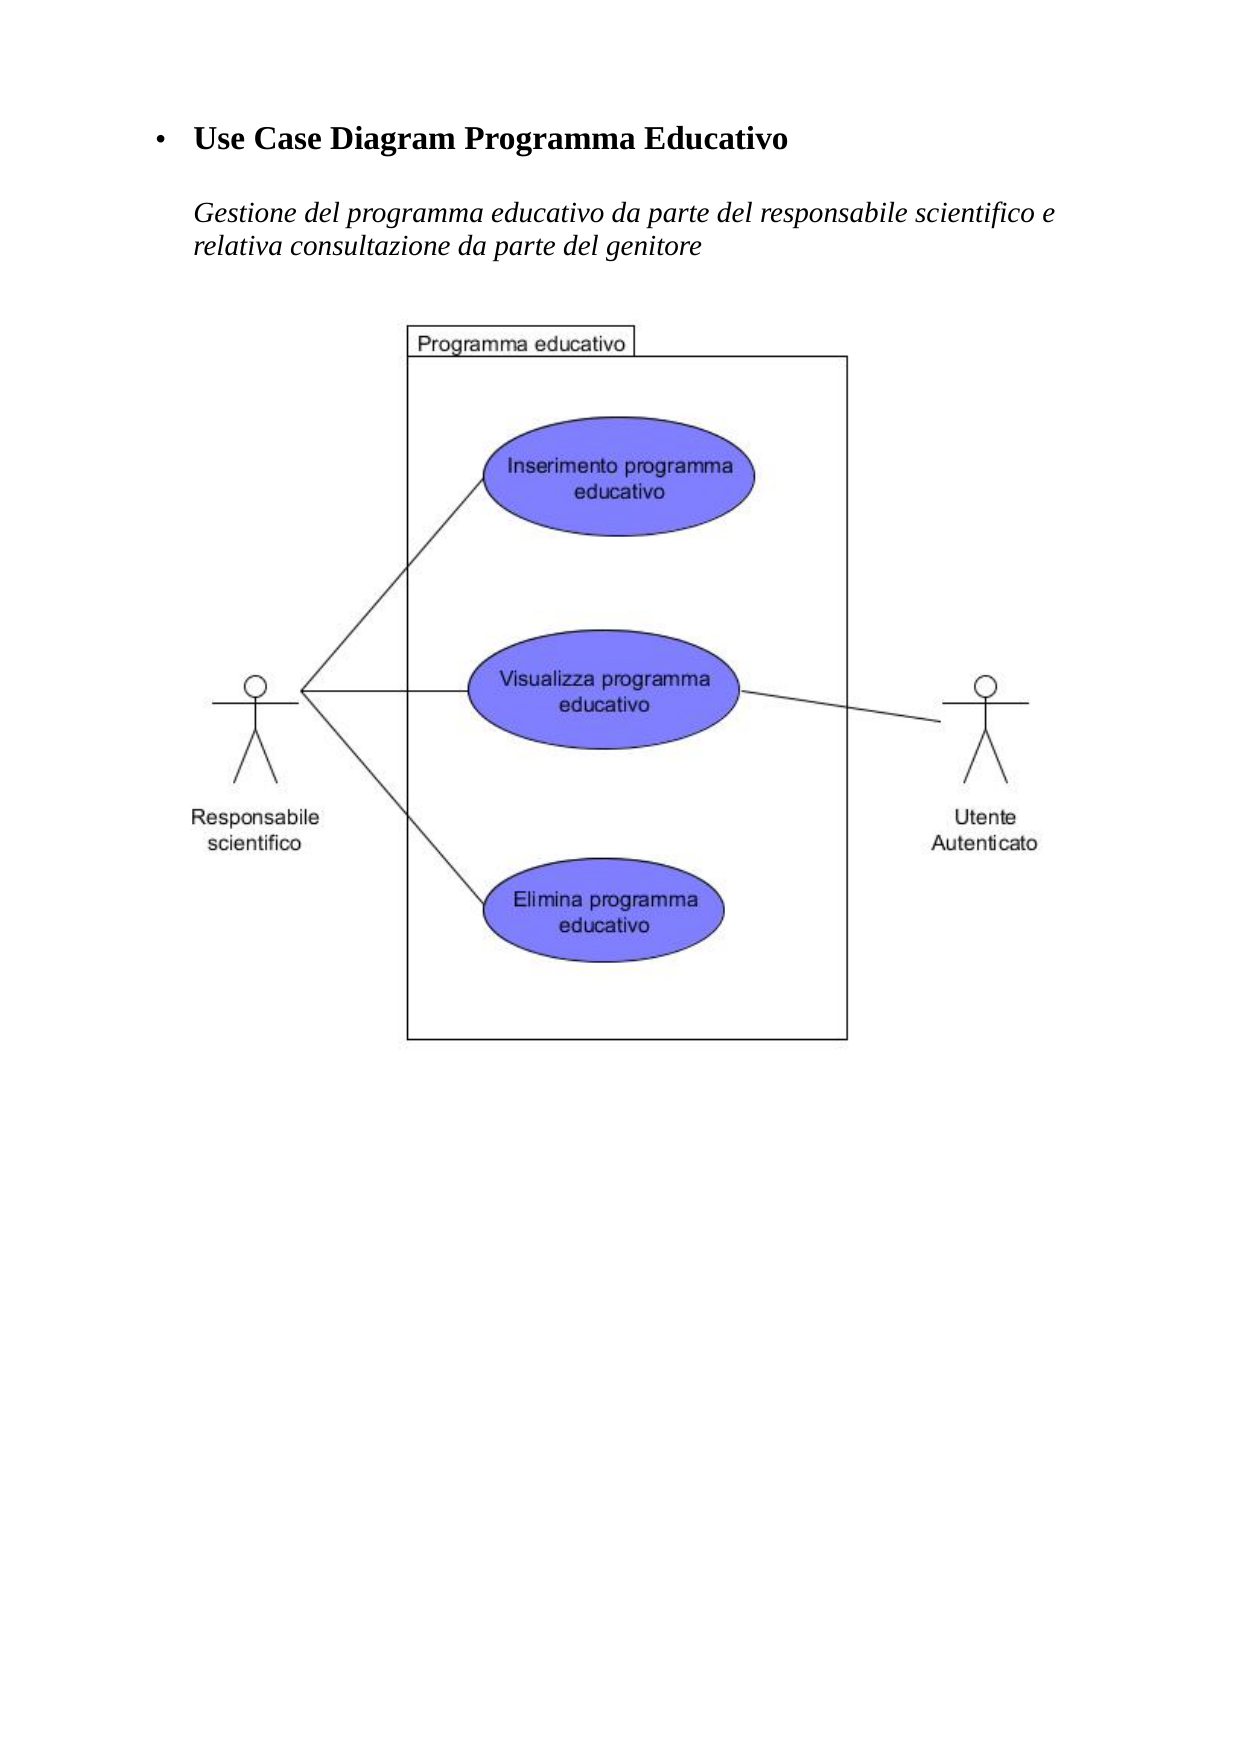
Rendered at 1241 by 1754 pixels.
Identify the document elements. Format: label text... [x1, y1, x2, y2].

list Use Case Diagram Programma Educativo [156, 118, 1122, 156]
list Gestione del programma educativo da parte del responsabile scientifico e relativa consultazione da parte del genitore [156, 195, 1122, 262]
picture [118, 295, 1122, 1071]
